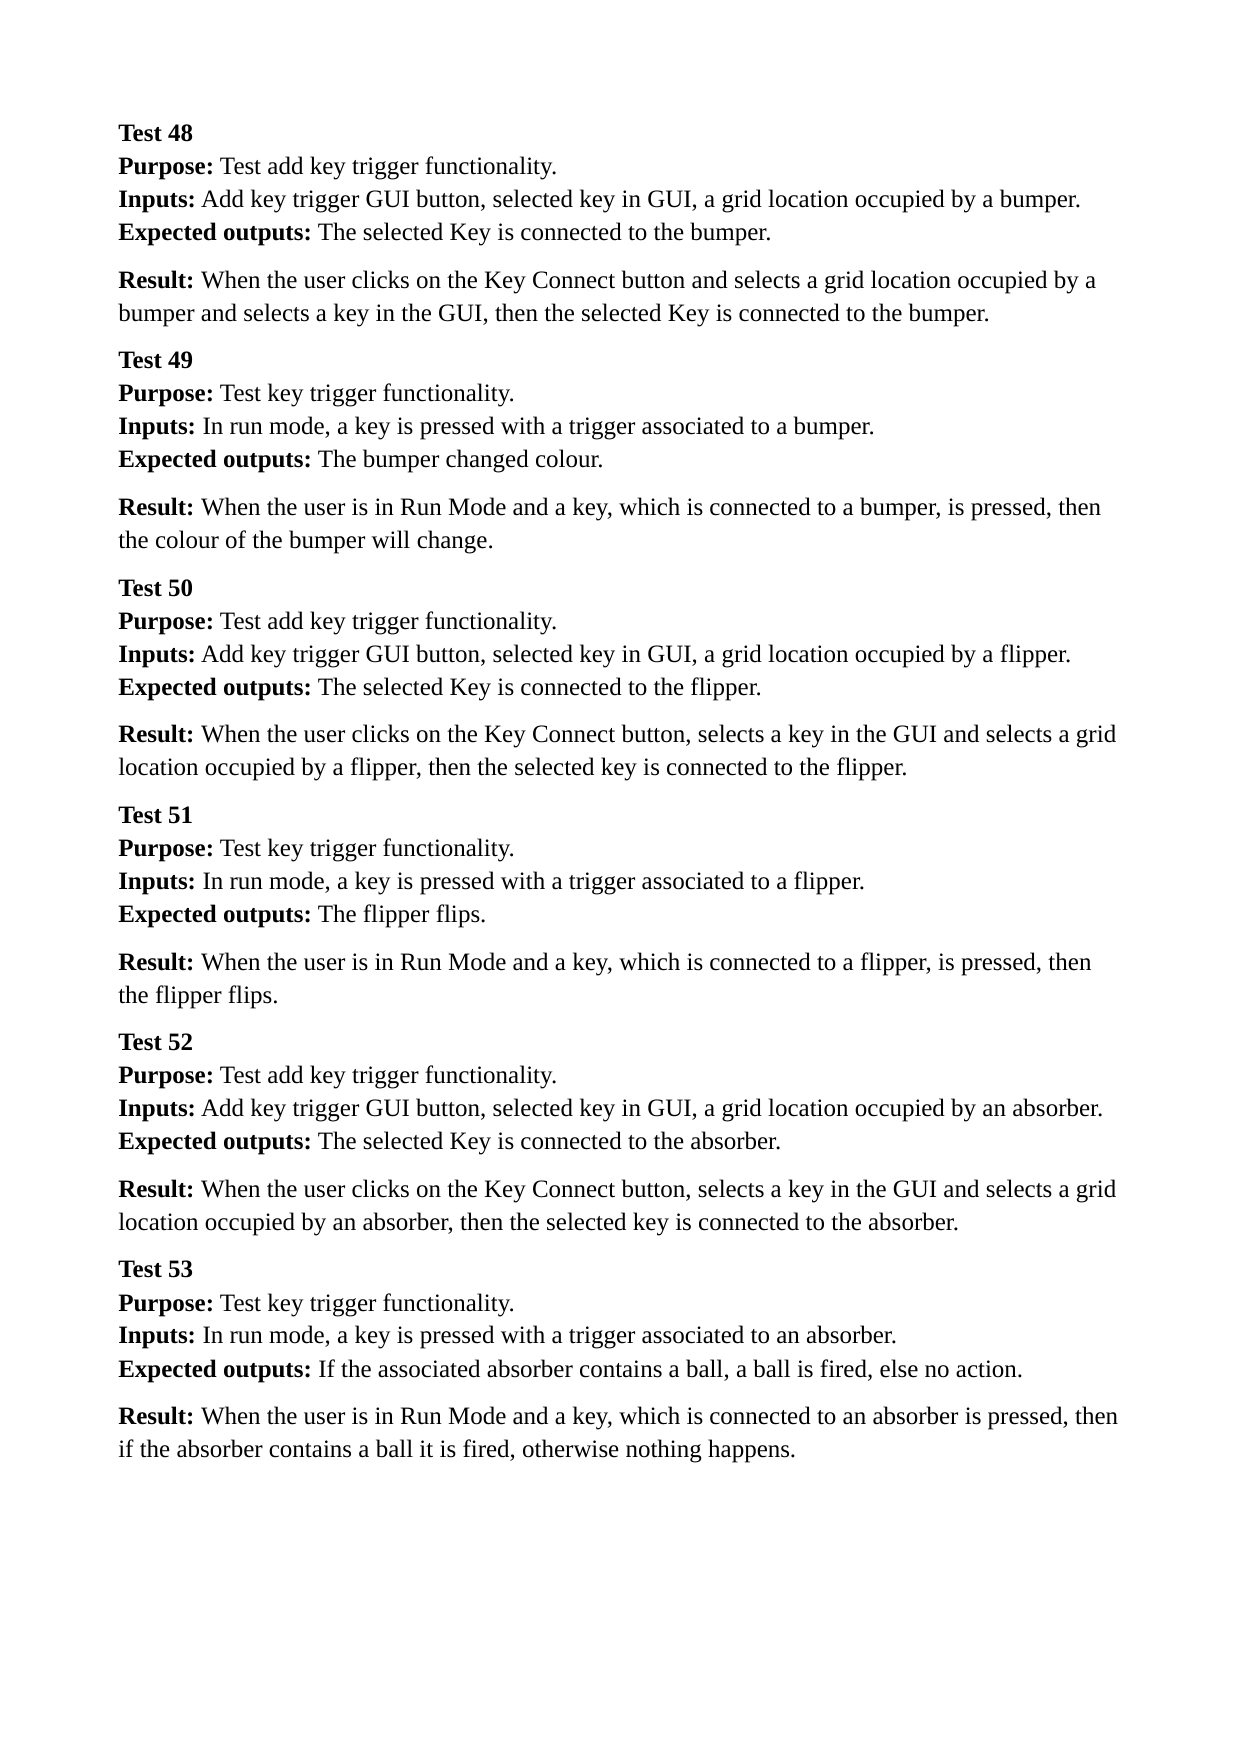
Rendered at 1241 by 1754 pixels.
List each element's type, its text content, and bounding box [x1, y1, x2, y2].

text Result: When the user clicks on the Key Connect button, selects a key in the GUI and selects a grid location occupied by an absorber, then the selected key is connected to the absorber. [118, 1174, 1122, 1236]
text Result: When the user is in Run Mode and a key, which is connected to an absorber is pressed, then if the absorber contains a ball it is fired, otherwise nothing happens. [118, 1401, 1122, 1463]
text Test 53 Purpose: Test key trigger functionality. Inputs: In run mode, a key is pressed with a trigger associated to an absorber. Expected outputs: If the associated absorber contains a ball, a ball is fired, else no action. [118, 1254, 1122, 1382]
text Test 51 Purpose: Test key trigger functionality. Inputs: In run mode, a key is pressed with a trigger associated to a flipper. Expected outputs: The flipper flips. [118, 800, 1122, 928]
text Test 48 Purpose: Test add key trigger functionality. Inputs: Add key trigger GUI button, selected key in GUI, a grid location occupied by a bumper. Expected outputs: The selected Key is connected to the bumper. [118, 118, 1122, 246]
text Result: When the user clicks on the Key Connect button and selects a grid location occupied by a bumper and selects a key in the GUI, then the selected Key is connected to the bumper. [118, 265, 1122, 327]
text Test 49 Purpose: Test key trigger functionality. Inputs: In run mode, a key is pressed with a trigger associated to a bumper. Expected outputs: The bumper changed colour. [118, 345, 1122, 473]
text Test 50 Purpose: Test add key trigger functionality. Inputs: Add key trigger GUI button, selected key in GUI, a grid location occupied by a flipper. Expected outputs: The selected Key is connected to the flipper. [118, 573, 1122, 701]
text Test 52 Purpose: Test add key trigger functionality. Inputs: Add key trigger GUI button, selected key in GUI, a grid location occupied by an absorber. Expected outputs: The selected Key is connected to the absorber. [118, 1027, 1122, 1155]
text Result: When the user is in Run Mode and a key, which is connected to a bumper, is pressed, then the colour of the bumper will change. [118, 492, 1122, 554]
text Result: When the user clicks on the Key Connect button, selects a key in the GUI and selects a grid location occupied by a flipper, then the selected key is connected to the flipper. [118, 719, 1122, 781]
text Result: When the user is in Run Mode and a key, which is connected to a flipper, is pressed, then the flipper flips. [118, 947, 1122, 1008]
